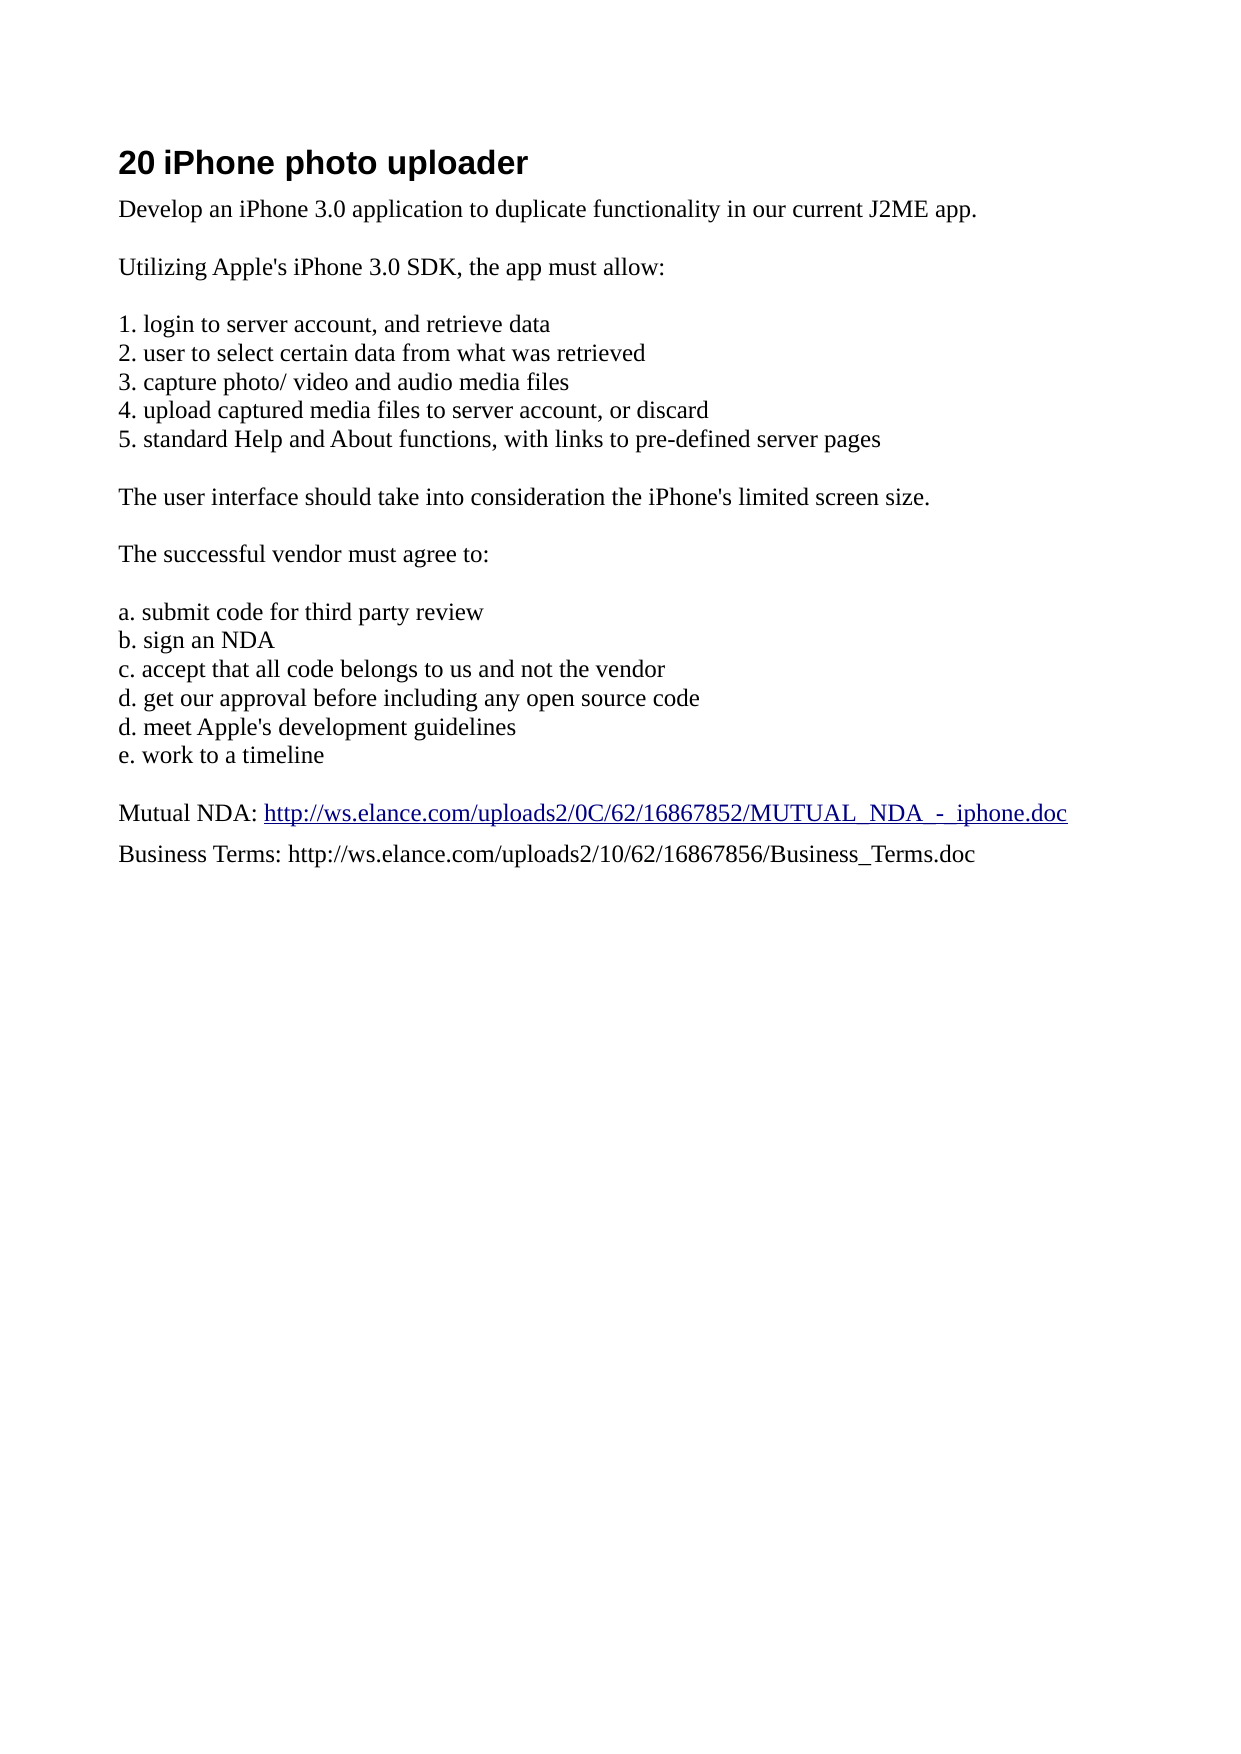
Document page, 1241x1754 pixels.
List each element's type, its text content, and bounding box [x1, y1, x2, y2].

text Develop an iPhone 3.0 application to duplicate functionality in our current J2ME app. Utilizing Apple's iPhone 3.0 SDK, the app must allow: 1. login to server account, and retrieve data 2. user to select certain data from what was retrieved 3. capture photo/ video and audio media files 4. upload captured media files to server account, or discard 5. standard Help and About functions, with links to pre-defined server pages The user interface should take into consideration the iPhone's limited screen size. The successful vendor must agree to: a. submit code for third party review b. sign an NDA c. accept that all code belongs to us and not the vendor d. get our approval before including any open source code d. meet Apple's development guidelines e. work to a timeline Mutual NDA: http://ws.elance.com/uploads2/0C/62/16867852/MUTUAL_NDA_-_iphone.doc [118, 194, 1122, 827]
subtitle iPhone photo uploader [118, 143, 1122, 182]
text Business Terms: http://ws.elance.com/uploads2/10/62/16867856/Business_Terms.doc [118, 839, 1122, 868]
